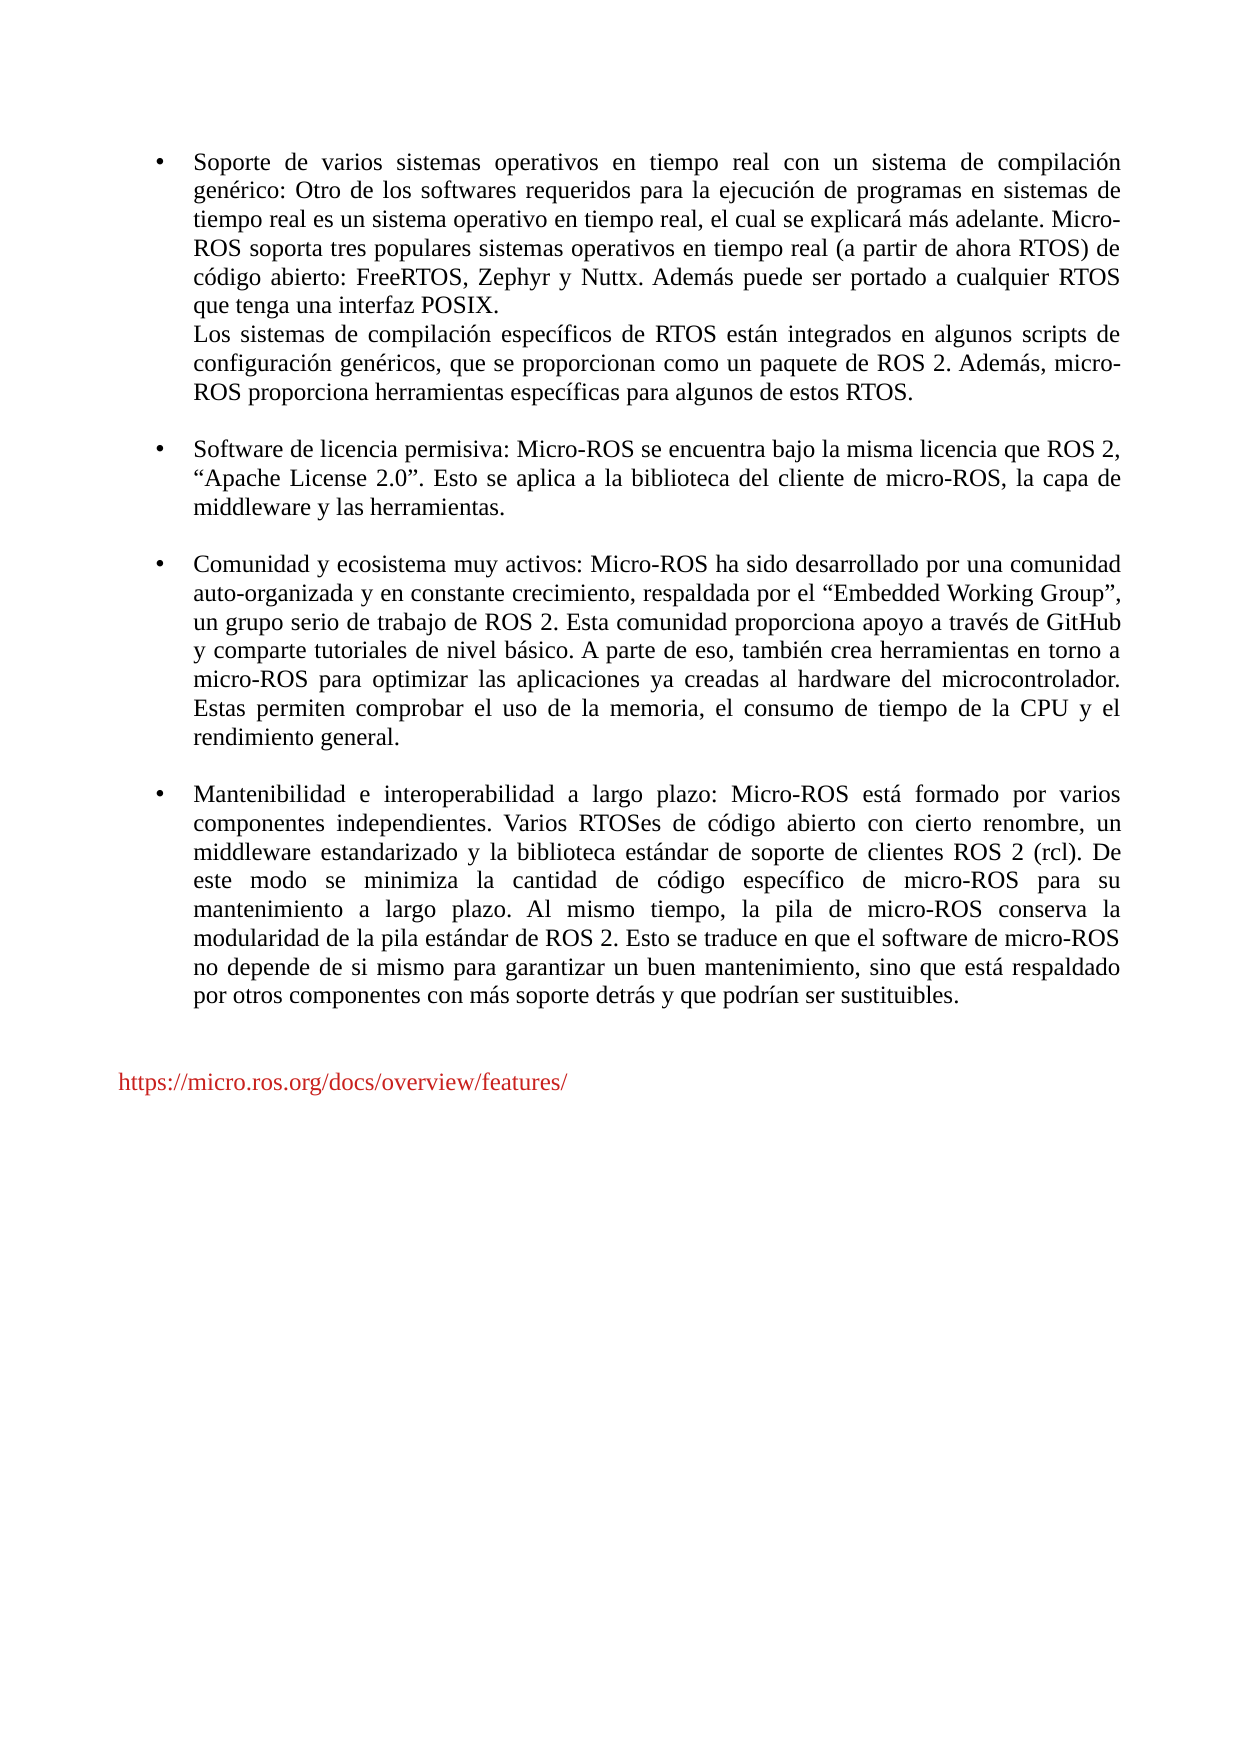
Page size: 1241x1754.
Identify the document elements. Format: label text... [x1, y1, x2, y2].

list Comunidad y ecosistema muy activos: Micro-ROS ha sido desarrollado por una comunidad auto-organizada y en constante crecimiento, respaldada por el “Embedded Working Group”, un grupo serio de trabajo de ROS 2. Esta comunidad proporciona apoyo a través de GitHub y comparte tutoriales de nivel básico. A parte de eso, también crea herramientas en torno a micro-ROS para optimizar las aplicaciones ya creadas al hardware del microcontrolador. Estas permiten comprobar el uso de la memoria, el consumo de tiempo de la CPU y el rendimiento general. [156, 549, 1122, 751]
list Los sistemas de compilación específicos de RTOS están integrados en algunos scripts de configuración genéricos, que se proporcionan como un paquete de ROS 2. Además, micro-ROS proporciona herramientas específicas para algunos de estos RTOS. [156, 319, 1122, 406]
text https://micro.ros.org/docs/overview/features/ [118, 1067, 1122, 1096]
list Software de licencia permisiva: Micro-ROS se encuentra bajo la misma licencia que ROS 2, “Apache License 2.0”. Esto se aplica a la biblioteca del cliente de micro-ROS, la capa de middleware y las herramientas. [156, 434, 1122, 521]
list Soporte de varios sistemas operativos en tiempo real con un sistema de compilación genérico: Otro de los softwares requeridos para la ejecución de programas en sistemas de tiempo real es un sistema operativo en tiempo real, el cual se explicará más adelante. Micro-ROS soporta tres populares sistemas operativos en tiempo real (a partir de ahora RTOS) de código abierto: FreeRTOS, Zephyr y Nuttx. Además puede ser portado a cualquier RTOS que tenga una interfaz POSIX. [156, 147, 1122, 319]
list Mantenibilidad e interoperabilidad a largo plazo: Micro-ROS está formado por varios componentes independientes. Varios RTOSes de código abierto con cierto renombre, un middleware estandarizado y la biblioteca estándar de soporte de clientes ROS 2 (rcl). De este modo se minimiza la cantidad de código específico de micro-ROS para su mantenimiento a largo plazo. Al mismo tiempo, la pila de micro-ROS conserva la modularidad de la pila estándar de ROS 2. Esto se traduce en que el software de micro-ROS no depende de si mismo para garantizar un buen mantenimiento, sino que está respaldado por otros componentes con más soporte detrás y que podrían ser sustituibles. [156, 779, 1122, 1009]
